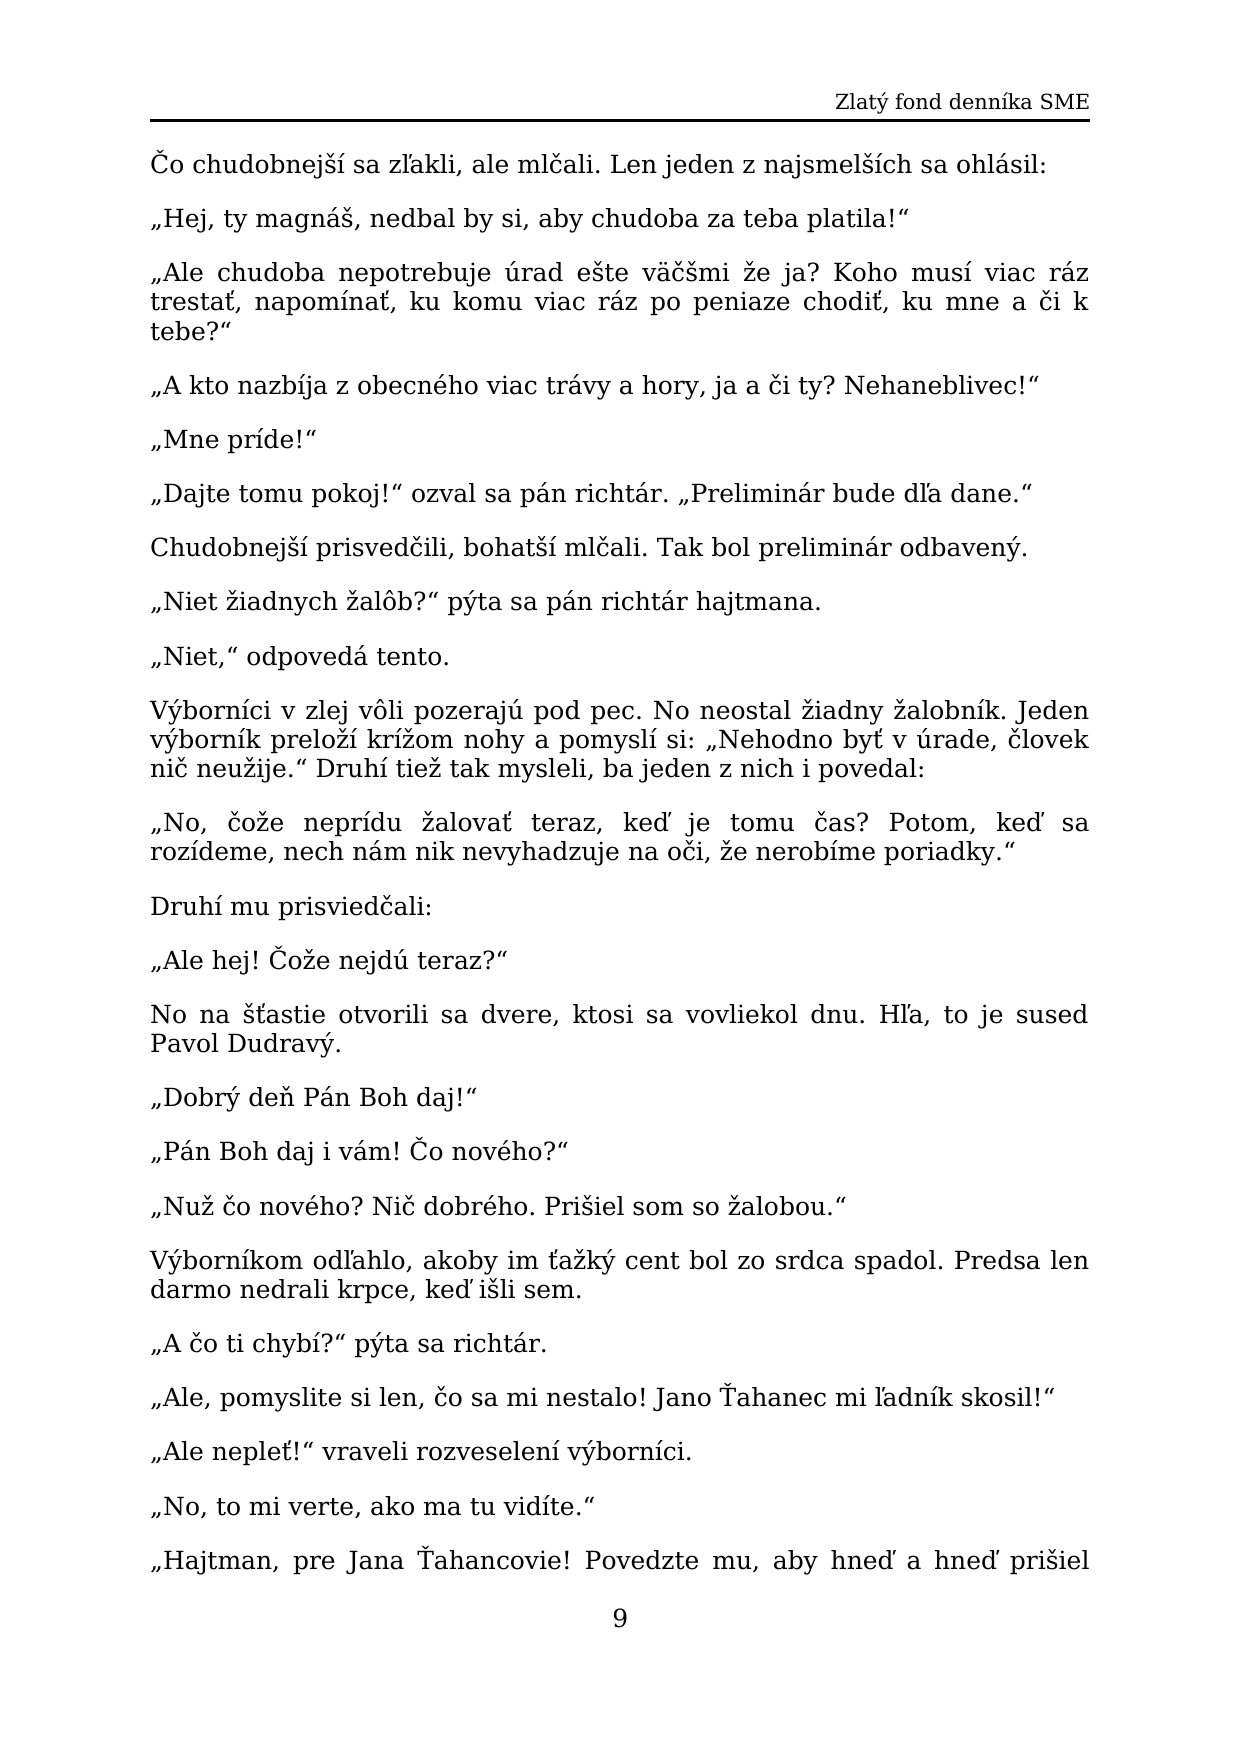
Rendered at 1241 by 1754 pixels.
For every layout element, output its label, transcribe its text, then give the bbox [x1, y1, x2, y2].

text Druhí mu prisviedčali: [150, 892, 1090, 921]
text „Hej, ty magnáš, nedbal by si, aby chudoba za teba platila!“ [150, 204, 1090, 233]
text „Dobrý deň Pán Boh daj!“ [150, 1083, 1090, 1112]
text „Ale chudoba nepotrebuje úrad ešte väčšmi že ja? Koho musí viac ráz trestať, napomínať, ku komu viac ráz po peniaze chodiť, ku mne a či k tebe?“ [150, 258, 1090, 346]
text „Pán Boh daj i vám! Čo nového?“ [150, 1137, 1090, 1167]
text „Ale hej! Čože nejdú teraz?“ [150, 946, 1090, 975]
text „Niet,“ odpovedá tento. [150, 642, 1090, 671]
text „A čo ti chybí?“ pýta sa richtár. [150, 1329, 1090, 1358]
text „Dajte tomu pokoj!“ ozval sa pán richtár. „Preliminár bude dľa dane.“ [150, 479, 1090, 508]
text „Mne príde!“ [150, 425, 1090, 454]
text „No, to mi verte, ako ma tu vidíte.“ [150, 1492, 1090, 1521]
text „Nuž čo nového? Nič dobrého. Prišiel som so žalobou.“ [150, 1192, 1090, 1221]
text „A kto nazbíja z obecného viac trávy a hory, ja a či ty? Nehaneblivec!“ [150, 371, 1090, 400]
text Chudobnejší prisvedčili, bohatší mlčali. Tak bol preliminár odbavený. [150, 533, 1090, 562]
text No na šťastie otvorili sa dvere, ktosi sa vovliekol dnu. Hľa, to je sused Pavol Dudravý. [150, 1000, 1090, 1058]
text „Hajtman, pre Jana Ťahancovie! Povedzte mu, aby hneď a hneď prišiel [150, 1546, 1090, 1575]
text „Ale nepleť!“ vraveli rozveselení výborníci. [150, 1437, 1090, 1467]
text Výborníci v zlej vôli pozerajú pod pec. No neostal žiadny žalobník. Jeden výborník preloží krížom nohy a pomyslí si: „Nehodno byť v úrade, človek nič neužije.“ Druhí tiež tak mysleli, ba jeden z nich i povedal: [150, 696, 1090, 783]
text „No, čože neprídu žalovať teraz, keď je tomu čas? Potom, keď sa rozídeme, nech nám nik nevyhadzuje na oči, že nerobíme poriadky.“ [150, 808, 1090, 867]
text „Niet žiadnych žalôb?“ pýta sa pán richtár hajtmana. [150, 587, 1090, 617]
text Výborníkom odľahlo, akoby im ťažký cent bol zo srdca spadol. Predsa len darmo nedrali krpce, keď išli sem. [150, 1246, 1090, 1304]
text „Ale, pomyslite si len, čo sa mi nestalo! Jano Ťahanec mi ľadník skosil!“ [150, 1383, 1090, 1412]
text Čo chudobnejší sa zľakli, ale mlčali. Len jeden z najsmelších sa ohlásil: [150, 150, 1090, 179]
